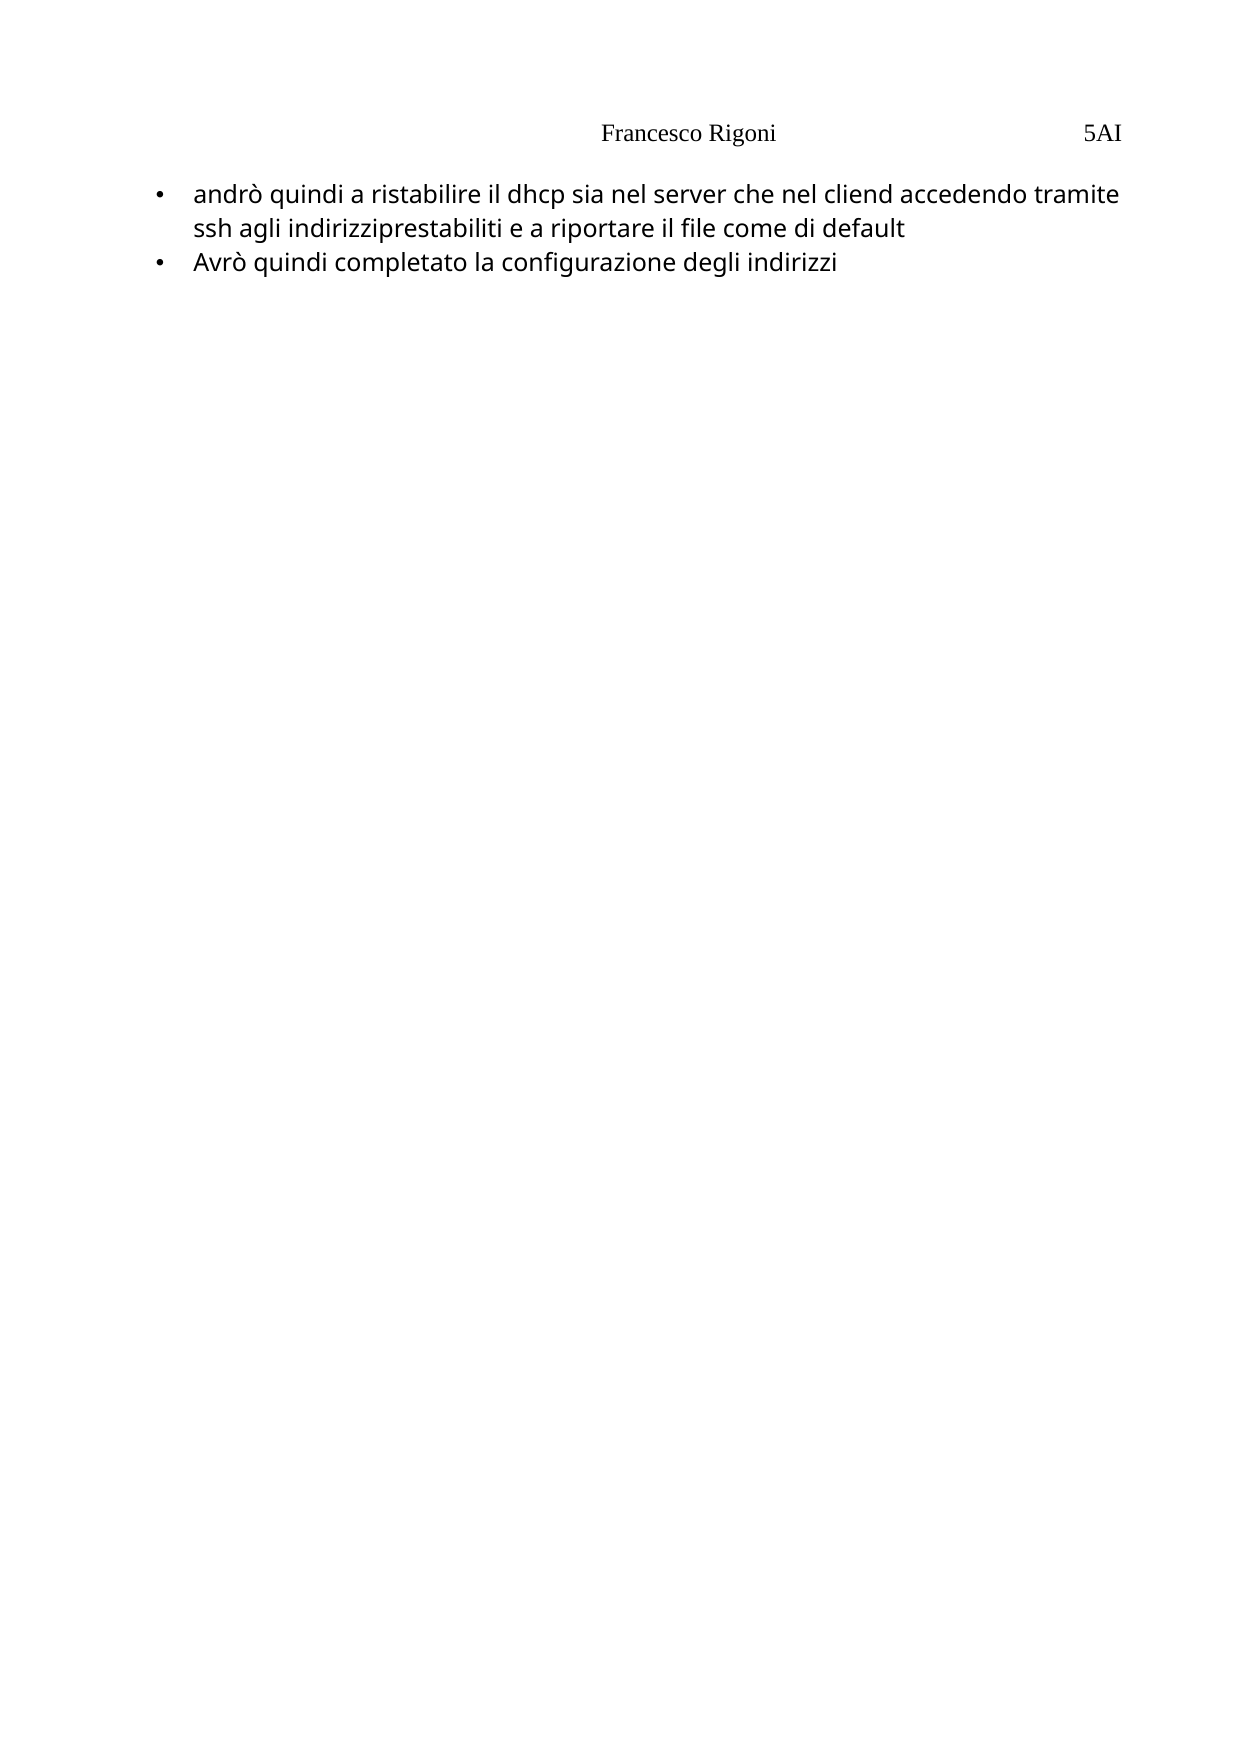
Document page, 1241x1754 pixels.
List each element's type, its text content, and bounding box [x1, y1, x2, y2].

list andrò quindi a ristabilire il dhcp sia nel server che nel cliend accedendo tramite ssh agli indirizziprestabiliti e a riportare il file come di default [156, 176, 1122, 244]
list Avrò quindi completato la configurazione degli indirizzi [156, 244, 1122, 278]
